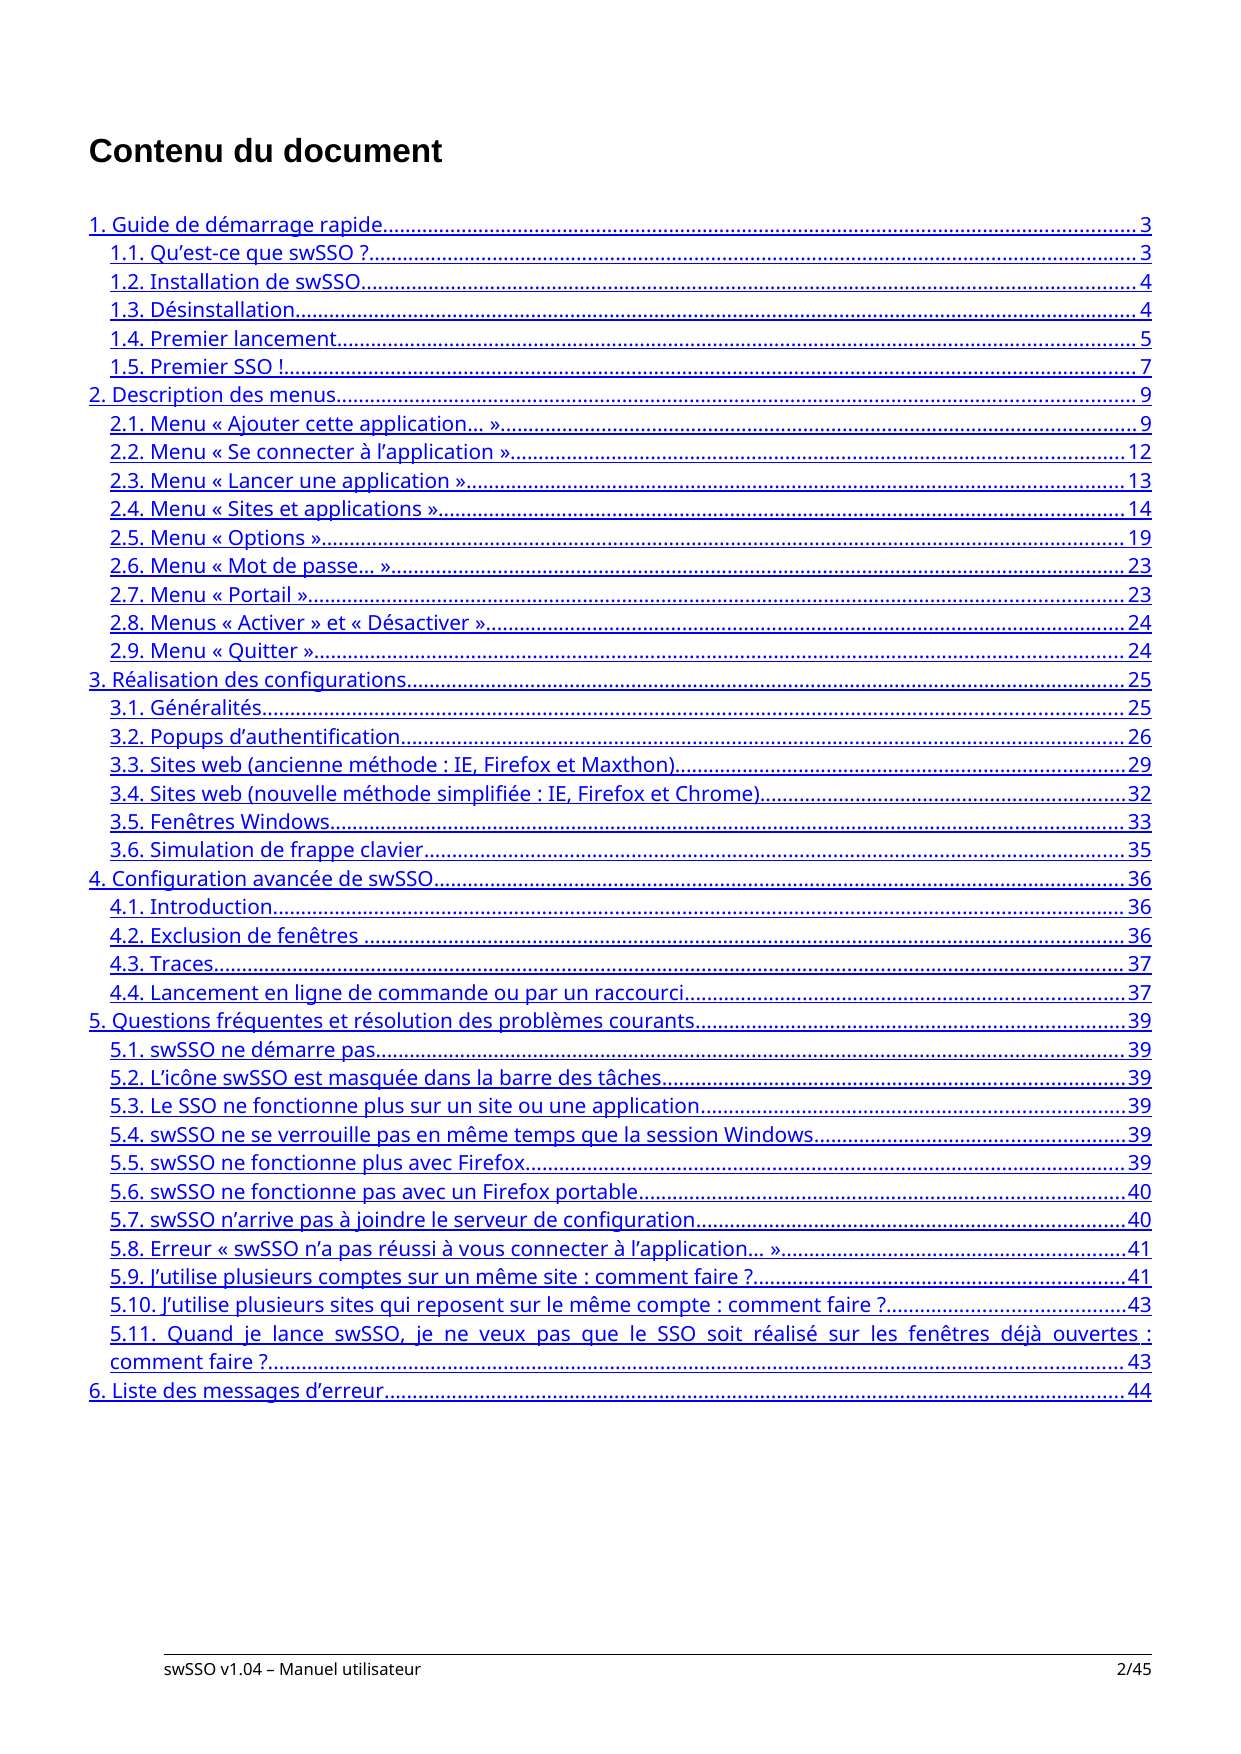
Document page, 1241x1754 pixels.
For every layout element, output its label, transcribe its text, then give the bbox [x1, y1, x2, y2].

text [109, 320, 1152, 324]
text 5.2. L’icône swSSO est masquée dans la barre des tâches 39 [109, 1063, 1152, 1087]
text 4. Configuration avancée de swSSO 36 [89, 864, 1152, 888]
text 2.1. Menu « Ajouter cette application... » 9 [109, 409, 1152, 433]
text 2. Description des menus 9 [89, 381, 1152, 405]
text 3.5. Fenêtres Windows 33 [109, 807, 1152, 831]
text 5.10. J’utilise plusieurs sites qui reposent sur le même compte : comment faire ? 43 [109, 1291, 1152, 1315]
text 2.9. Menu « Quitter » 24 [109, 637, 1152, 661]
text 1.5. Premier SSO ! 7 [109, 352, 1152, 376]
text 5.9. J’utilise plusieurs comptes sur un même site : comment faire ? 41 [109, 1262, 1152, 1286]
text 3.6. Simulation de frappe clavier 35 [109, 836, 1152, 860]
text 6. Liste des messages d’erreur 44 [89, 1376, 1152, 1400]
text 3. Réalisation des configurations 25 [89, 665, 1152, 689]
text [109, 633, 1152, 637]
text 3.1. Généralités 25 [109, 693, 1152, 718]
text 2.6. Menu « Mot de passe… » 23 [109, 551, 1152, 575]
text [109, 775, 1152, 779]
text 1.3. Désinstallation 4 [109, 295, 1152, 319]
text [109, 576, 1152, 580]
text [109, 832, 1152, 836]
text 4.4. Lancement en ligne de commande ou par un raccourci 37 [109, 978, 1152, 1002]
text 4.2. Exclusion de fenêtres 36 [109, 921, 1152, 945]
text 3.4. Sites web (nouvelle méthode simplifiée : IE, Firefox et Chrome) 32 [109, 779, 1152, 803]
text 5.7. swSSO n’arrive pas à joindre le serveur de configuration 40 [109, 1205, 1152, 1229]
text 1.1. Qu’est-ce que swSSO ? 3 [109, 238, 1152, 263]
text 5.8. Erreur « swSSO n’a pas réussi à vous connecter à l’application… » 41 [109, 1234, 1152, 1258]
text 5.3. Le SSO ne fonctionne plus sur un site ou une application 39 [109, 1092, 1152, 1116]
text 2.2. Menu « Se connecter à l’application » 12 [109, 437, 1152, 462]
text 1.2. Installation de swSSO 4 [109, 267, 1152, 291]
text [109, 519, 1152, 523]
text 5.6. swSSO ne fonctionne pas avec un Firefox portable 40 [109, 1177, 1152, 1201]
text [109, 377, 1152, 381]
text [109, 1088, 1152, 1092]
text 4.3. Traces 37 [109, 949, 1152, 973]
text [109, 1287, 1152, 1291]
text [109, 974, 1152, 978]
text 1. Guide de démarrage rapide 3 [89, 210, 1152, 234]
text 5.11. Quand je lance swSSO, je ne veux pas que le SSO soit réalisé sur les fenêtres déjà ouvertes : comment faire ? 43 [109, 1344, 1152, 1372]
text 3.2. Popups d’authentification 26 [109, 722, 1152, 746]
text 3.3. Sites web (ancienne méthode : IE, Firefox et Maxthon) 29 [109, 750, 1152, 774]
text 5.4. swSSO ne se verrouille pas en même temps que la session Windows 39 [109, 1120, 1152, 1144]
text [109, 1230, 1152, 1234]
text 5.1. swSSO ne démarre pas 39 [109, 1035, 1152, 1059]
text Contenu du document [89, 131, 1152, 169]
text 4.1. Introduction 36 [109, 892, 1152, 917]
text 1.4. Premier lancement 5 [109, 324, 1152, 348]
text 2.4. Menu « Sites et applications » 14 [109, 494, 1152, 518]
text 5.5. swSSO ne fonctionne plus avec Firefox 39 [109, 1148, 1152, 1173]
text 5.11. Quand je lance swSSO, je ne veux pas que le SSO soit réalisé sur les fenêtres déjà ouvertes : comment faire ? 43 [109, 1319, 1152, 1343]
text 2.7. Menu « Portail » 23 [109, 580, 1152, 604]
text 2.5. Menu « Options » 19 [109, 523, 1152, 547]
text 2.3. Menu « Lancer une application » 13 [109, 466, 1152, 490]
text 2.8. Menus « Activer » et « Désactiver » 24 [109, 608, 1152, 632]
text 5. Questions fréquentes et résolution des problèmes courants 39 [89, 1006, 1152, 1030]
